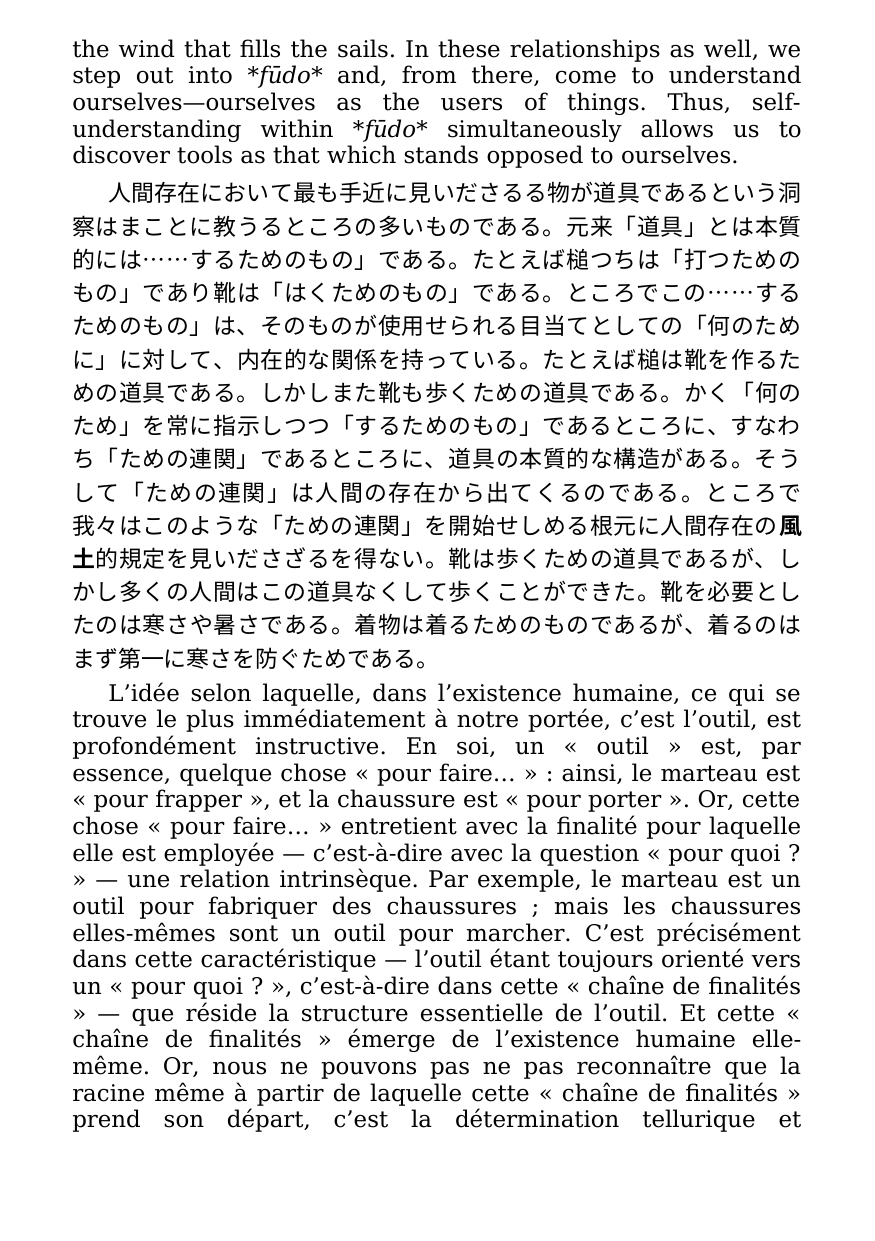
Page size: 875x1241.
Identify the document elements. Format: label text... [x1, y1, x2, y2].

text L’idée selon laquelle, dans l’existence humaine, ce qui se trouve le plus immédiatement à notre portée, c’est l’outil, est profondément instructive. En soi, un « outil » est, par essence, quelque chose « pour faire… » : ainsi, le marteau est « pour frapper », et la chaussure est « pour porter ». Or, cette chose « pour faire… » entretient avec la finalité pour laquelle elle est employée — c’est-à-dire avec la question « pour quoi ? » — une relation intrinsèque. Par exemple, le marteau est un outil pour fabriquer des chaussures ; mais les chaussures elles-mêmes sont un outil pour marcher. C’est précisément dans cette caractéristique — l’outil étant toujours orienté vers un « pour quoi ? », c’est-à-dire dans cette « chaîne de finalités » — que réside la structure essentielle de l’outil. Et cette « chaîne de finalités » émerge de l’existence humaine elle-même. Or, nous ne pouvons pas ne pas reconnaître que la racine même à partir de laquelle cette « chaîne de finalités » prend son départ, c’est la détermination tellurique et [72, 680, 802, 1133]
text the wind that fills the sails. In these relationships as well, we step out into *fūdo* and, from there, come to understand ourselves—ourselves as the users of things. Thus, self-understanding within *fūdo* simultaneously allows us to discover tools as that which stands opposed to ourselves. [72, 36, 802, 169]
text 人間存在において最も手近に見いださるる物が道具であるという洞察はまことに教うるところの多いものである。元来「道具」とは本質的には……するためのもの」である。たとえば槌つちは「打つためのもの」であり靴は「はくためのもの」である。ところでこの……するためのもの」は、そのものが使用せられる目当てとしての「何のために」に対して、内在的な関係を持っている。たとえば槌は靴を作るための道具である。しかしまた靴も歩くための道具である。かく「何のため」を常に指示しつつ「するためのもの」であるところに、すなわち「ための連関」であるところに、道具の本質的な構造がある。そうして「ための連関」は人間の存在から出てくるのである。ところで我々はこのような「ための連関」を開始せしめる根元に人間存在の風土的規定を見いださざるを得ない。靴は歩くための道具であるが、しかし多くの人間はこの道具なくして歩くことができた。靴を必要としたのは寒さや暑さである。着物は着るためのものであるが、着るのはまず第一に寒さを防ぐためである。 [72, 175, 802, 674]
